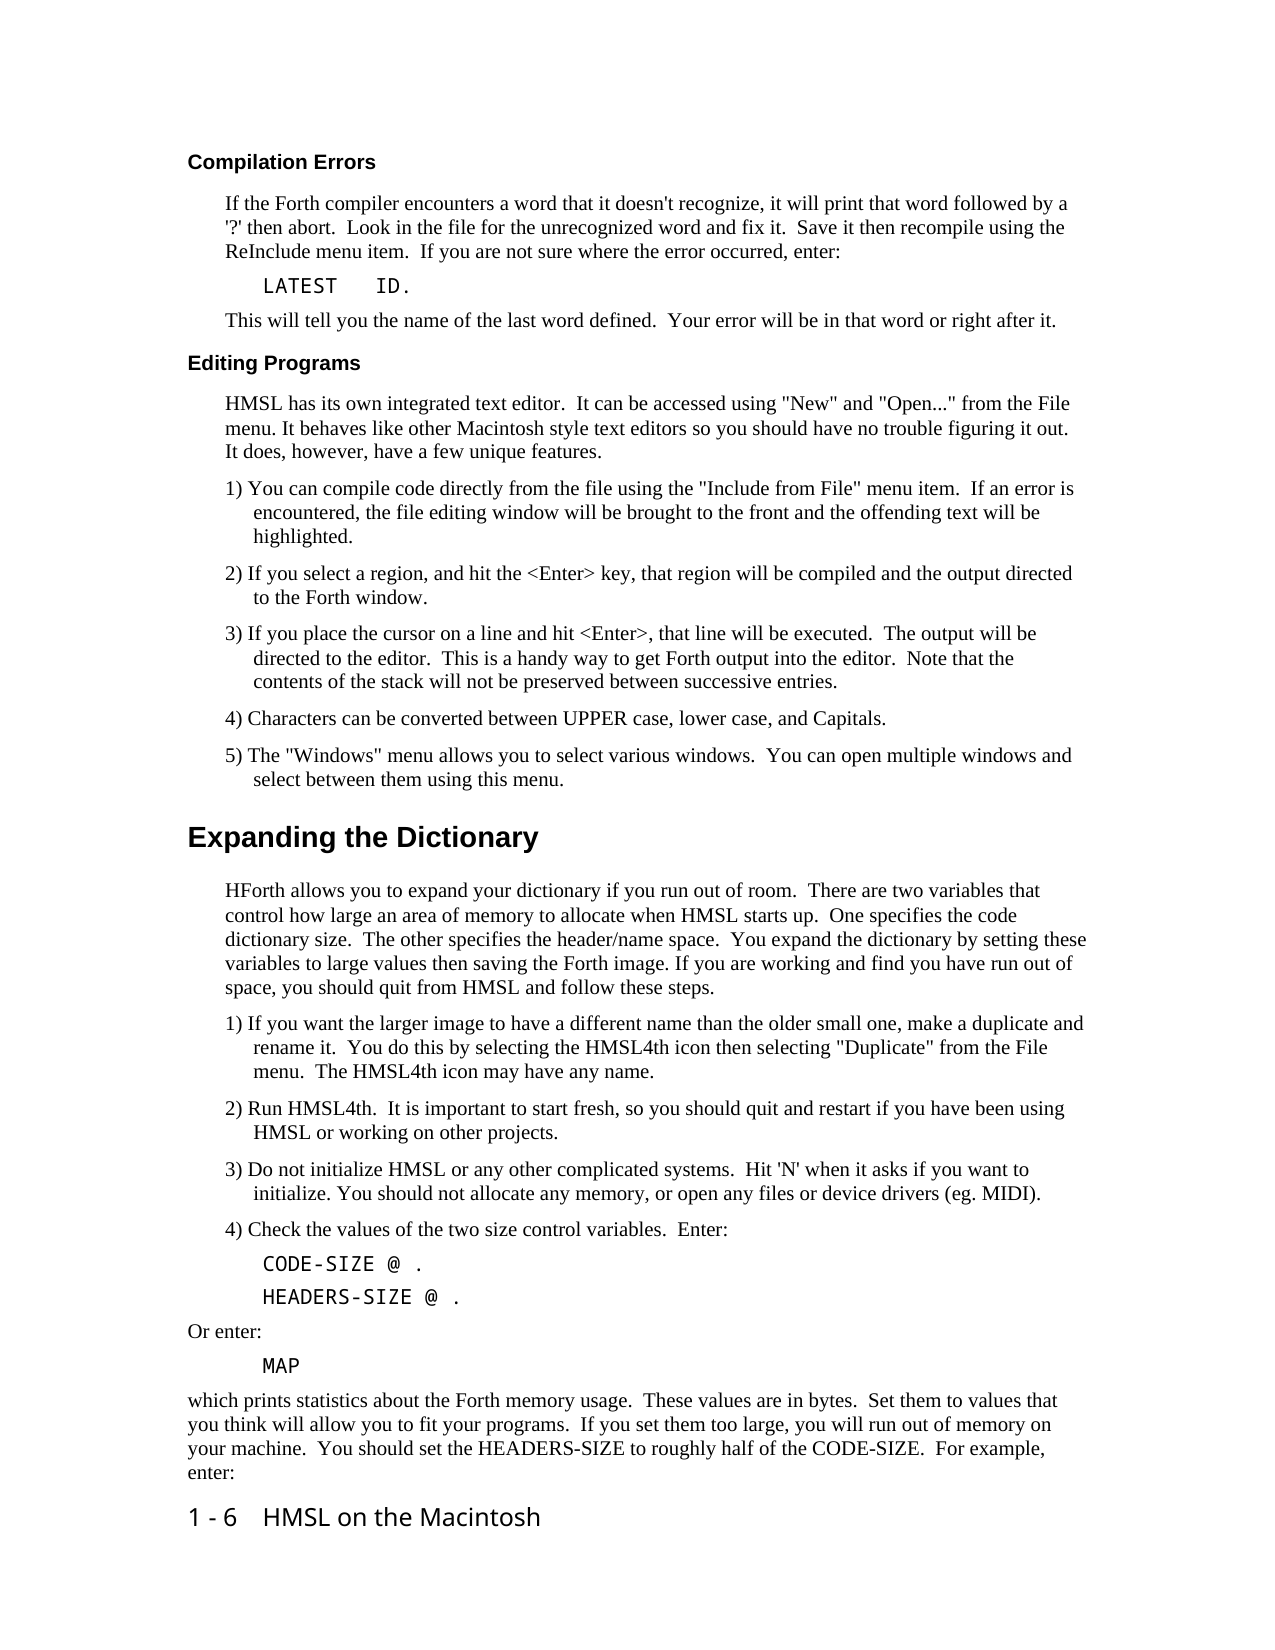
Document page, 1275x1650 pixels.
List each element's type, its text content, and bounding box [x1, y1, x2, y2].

text 3) Do not initialize HMSL or any other complicated systems. Hit 'N' when it asks if you want to initialize. You should not allocate any memory, or open any files or device drivers (eg. MIDI). [225, 1157, 1087, 1205]
text 2) Run HMSL4th. It is important to start fresh, so you should quit and restart if you have been using HMSL or working on other projects. [225, 1096, 1087, 1144]
text 1) You can compile code directly from the file using the "Include from File" menu item. If an error is encountered, the file editing window will be brought to the front and the offending text will be highlighted. [225, 476, 1087, 548]
subtitle Expanding the Dictionary [187, 820, 1087, 853]
text 4) Characters can be converted between UPPER case, lower case, and Capitals. [225, 706, 1087, 730]
text which prints statistics about the Forth memory usage. These values are in bytes. Set them to values that you think will allow you to fit your programs. If you set them too large, you will run out of memory on your machine. You should set the HEADERS-SIZE to roughly half of the CODE-SIZE. For example, enter: [187, 1388, 1087, 1484]
text HEADERS-SIZE @ . [262, 1282, 1087, 1311]
subtitle Editing Programs [187, 351, 1087, 375]
subtitle Compilation Errors [187, 150, 1087, 174]
text MAP [262, 1351, 1087, 1380]
text CODE-SIZE @ . [262, 1249, 1087, 1278]
text 2) If you select a region, and hit the <Enter> key, that region will be compiled and the output directed to the Forth window. [225, 561, 1087, 609]
text Or enter: [187, 1319, 1087, 1343]
text This will tell you the name of the last word defined. Your error will be in that word or right after it. [225, 308, 1087, 332]
text 4) Check the values of the two size control variables. Enter: [225, 1217, 1087, 1241]
text If the Forth compiler encounters a word that it doesn't recognize, it will print that word followed by a '?' then abort. Look in the file for the unrecognized word and fix it. Save it then recompile using the ReInclude menu item. If you are not sure where the error occurred, enter: [225, 191, 1087, 263]
text 5) The "Windows" menu allows you to select various windows. You can open multiple windows and select between them using this menu. [225, 743, 1087, 791]
text HMSL has its own integrated text editor. It can be accessed using "New" and "Open..." from the File menu. It behaves like other Macintosh style text editors so you should have no trouble figuring it out. It does, however, have a few unique features. [225, 391, 1087, 463]
text 3) If you place the cursor on a line and hit <Enter>, that line will be executed. The output will be directed to the editor. This is a handy way to get Forth output into the editor. Note that the contents of the stack will not be preserved between successive entries. [225, 621, 1087, 693]
text HForth allows you to expand your dictionary if you run out of room. There are two variables that control how large an area of memory to allocate when HMSL starts up. One specifies the code dictionary size. The other specifies the header/name space. You expand the dictionary by setting these variables to large values then saving the Forth image. If you are working and find you have run out of space, you should quit from HMSL and follow these steps. [225, 878, 1087, 999]
text 1) If you want the larger image to have a different name than the older small one, make a duplicate and rename it. You do this by selecting the HMSL4th icon then selecting "Duplicate" from the File menu. The HMSL4th icon may have any name. [225, 1011, 1087, 1083]
text LATEST ID. [262, 271, 1087, 299]
